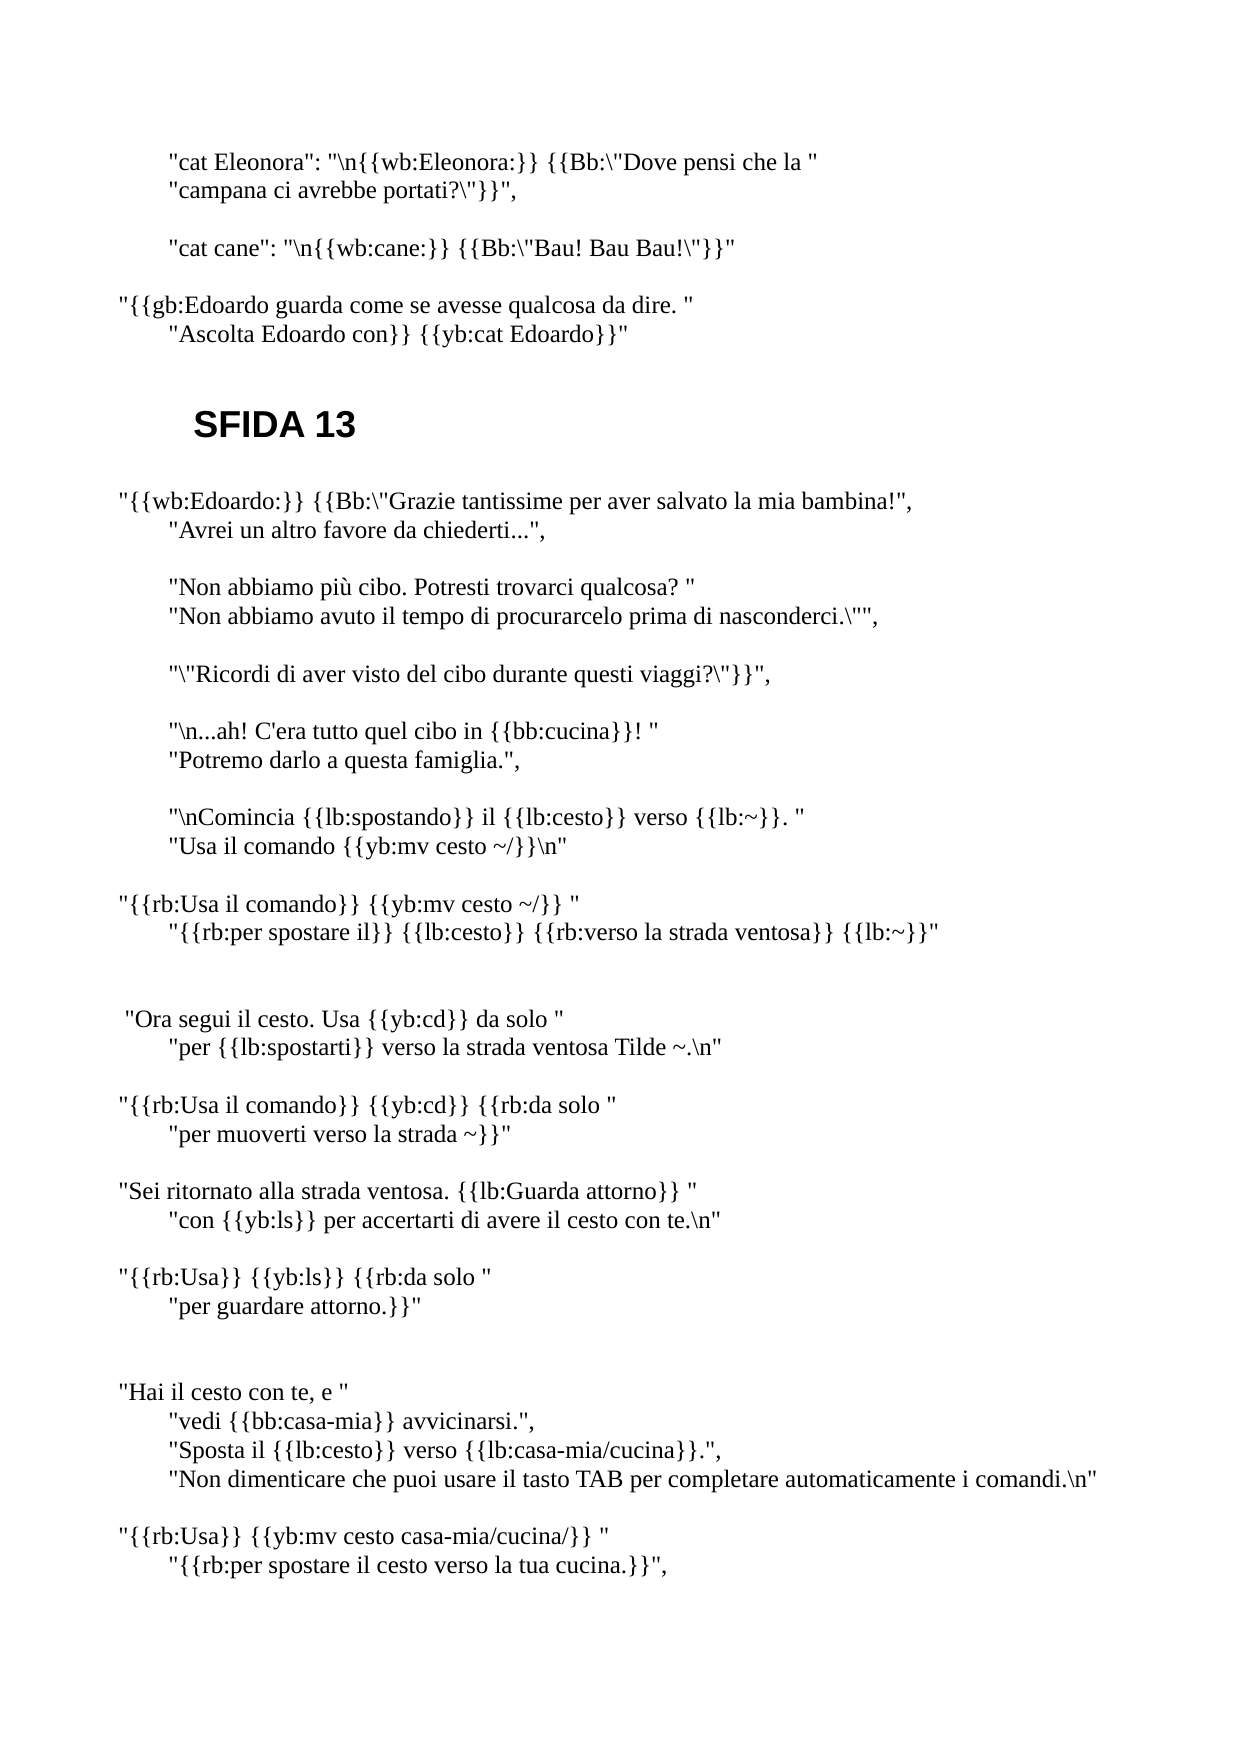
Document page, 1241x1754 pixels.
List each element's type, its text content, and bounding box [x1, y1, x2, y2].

text "Hai il cesto con te, e " [118, 1377, 1122, 1406]
text "cat cane": "\n{{wb:cane:}} {{Bb:\"Bau! Bau Bau!\"}}" [118, 233, 1122, 262]
text "Ascolta Edoardo con}} {{yb:cat Edoardo}}" [118, 319, 1122, 348]
text "Potremo darlo a questa famiglia.", [118, 745, 1122, 774]
text "{{rb:Usa}} {{yb:ls}} {{rb:da solo " [118, 1262, 1122, 1291]
text "Usa il comando {{yb:mv cesto ~/}}\n" [118, 831, 1122, 860]
text "Non dimenticare che puoi usare il tasto TAB per completare automaticamente i comandi.\n" [118, 1464, 1122, 1492]
text "{{rb:per spostare il cesto verso la tua cucina.}}", [118, 1550, 1122, 1579]
text "{{rb:Usa}} {{yb:mv cesto casa-mia/cucina/}} " [118, 1521, 1122, 1550]
text "cat Eleonora": "\n{{wb:Eleonora:}} {{Bb:\"Dove pensi che la " [118, 147, 1122, 176]
text "{{wb:Edoardo:}} {{Bb:\"Grazie tantissime per aver salvato la mia bambina!", [118, 486, 1122, 515]
subtitle SFIDA 13 [118, 402, 1122, 445]
text "per {{lb:spostarti}} verso la strada ventosa Tilde ~.\n" [118, 1032, 1122, 1061]
text "per muoverti verso la strada ~}}" [118, 1119, 1122, 1147]
text "{{gb:Edoardo guarda come se avesse qualcosa da dire. " [118, 291, 1122, 319]
text "con {{yb:ls}} per accertarti di avere il cesto con te.\n" [118, 1205, 1122, 1234]
text "\nComincia {{lb:spostando}} il {{lb:cesto}} verso {{lb:~}}. " [118, 802, 1122, 831]
text "Non abbiamo avuto il tempo di procurarcelo prima di nasconderci.\"", [118, 601, 1122, 630]
text "Sposta il {{lb:cesto}} verso {{lb:casa-mia/cucina}}.", [118, 1435, 1122, 1464]
text "{{rb:Usa il comando}} {{yb:mv cesto ~/}} " [118, 889, 1122, 917]
text "Non abbiamo più cibo. Potresti trovarci qualcosa? " [118, 572, 1122, 601]
text "Sei ritornato alla strada ventosa. {{lb:Guarda attorno}} " [118, 1176, 1122, 1205]
text "Ora segui il cesto. Usa {{yb:cd}} da solo " [118, 1004, 1122, 1032]
text "{{rb:Usa il comando}} {{yb:cd}} {{rb:da solo " [118, 1090, 1122, 1119]
text "per guardare attorno.}}" [118, 1291, 1122, 1320]
text "\n...ah! C'era tutto quel cibo in {{bb:cucina}}! " [118, 716, 1122, 745]
text "\"Ricordi di aver visto del cibo durante questi viaggi?\"}}", [118, 659, 1122, 687]
text "campana ci avrebbe portati?\"}}", [118, 176, 1122, 204]
text "Avrei un altro favore da chiederti...", [118, 515, 1122, 544]
text "{{rb:per spostare il}} {{lb:cesto}} {{rb:verso la strada ventosa}} {{lb:~}}" [118, 917, 1122, 946]
text "vedi {{bb:casa-mia}} avvicinarsi.", [118, 1406, 1122, 1435]
